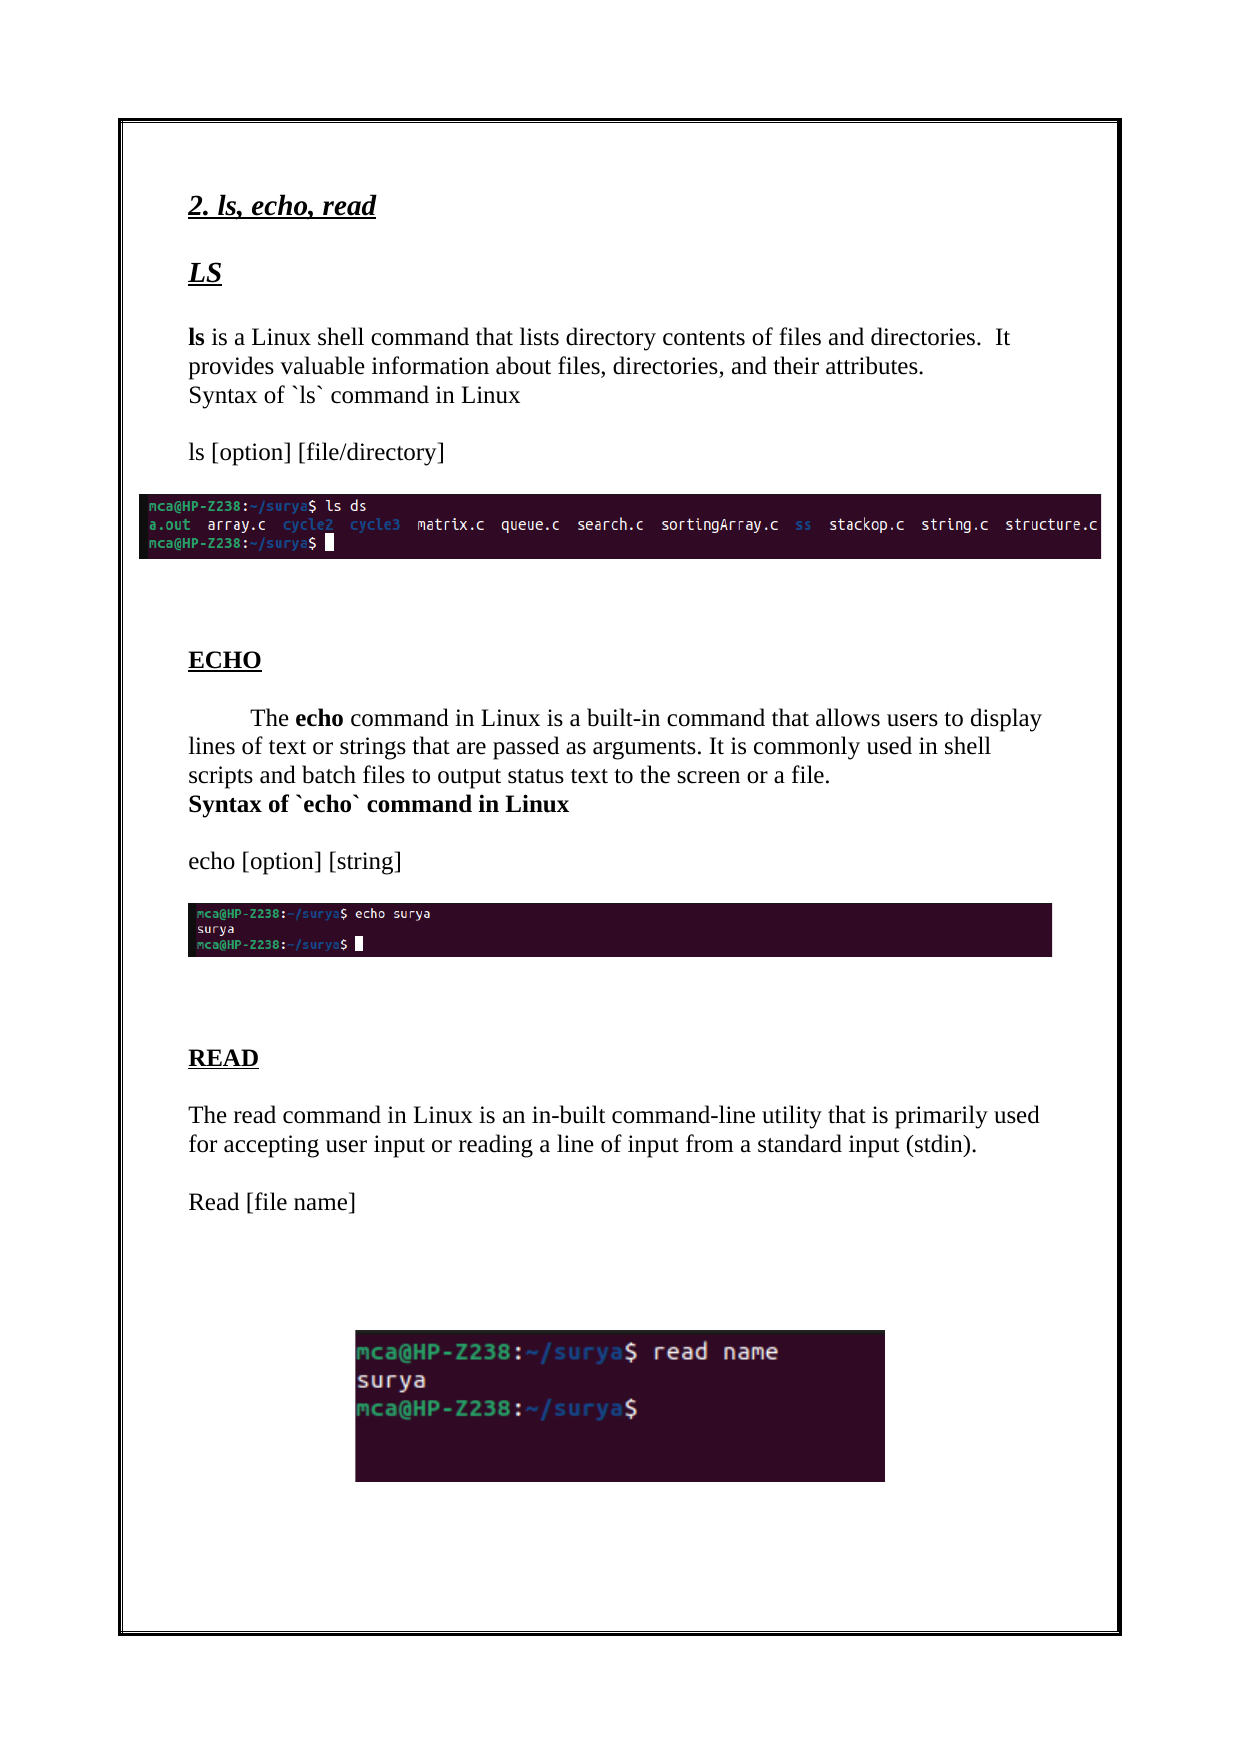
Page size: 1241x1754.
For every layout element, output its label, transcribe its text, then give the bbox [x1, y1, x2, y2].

text echo [option] [string] [188, 846, 1052, 875]
text The read command in Linux is an in-built command-line utility that is primarily used for accepting user input or reading a line of input from a standard input (stdin). [188, 1100, 1052, 1158]
text 2. ls, echo, read [188, 188, 1052, 222]
text Syntax of `ls` command in Linux [188, 380, 1052, 408]
text ECHO [188, 645, 1052, 674]
text The echo command in Linux is a built-in command that allows users to display lines of text or strings that are passed as arguments. It is commonly used in shell scripts and batch files to output status text to the screen or a file. [188, 703, 1052, 789]
picture [139, 494, 1102, 559]
text Syntax of `echo` command in Linux [188, 789, 1052, 818]
text Read [file name] [188, 1187, 1052, 1215]
picture [188, 903, 1053, 957]
text ls is a Linux shell command that lists directory contents of files and directories. It provides valuable information about files, directories, and their attributes. [188, 322, 1052, 380]
text ls [option] [file/directory] [188, 437, 1052, 466]
text LS [188, 255, 1052, 289]
text READ [188, 1043, 1052, 1072]
picture [355, 1330, 885, 1482]
